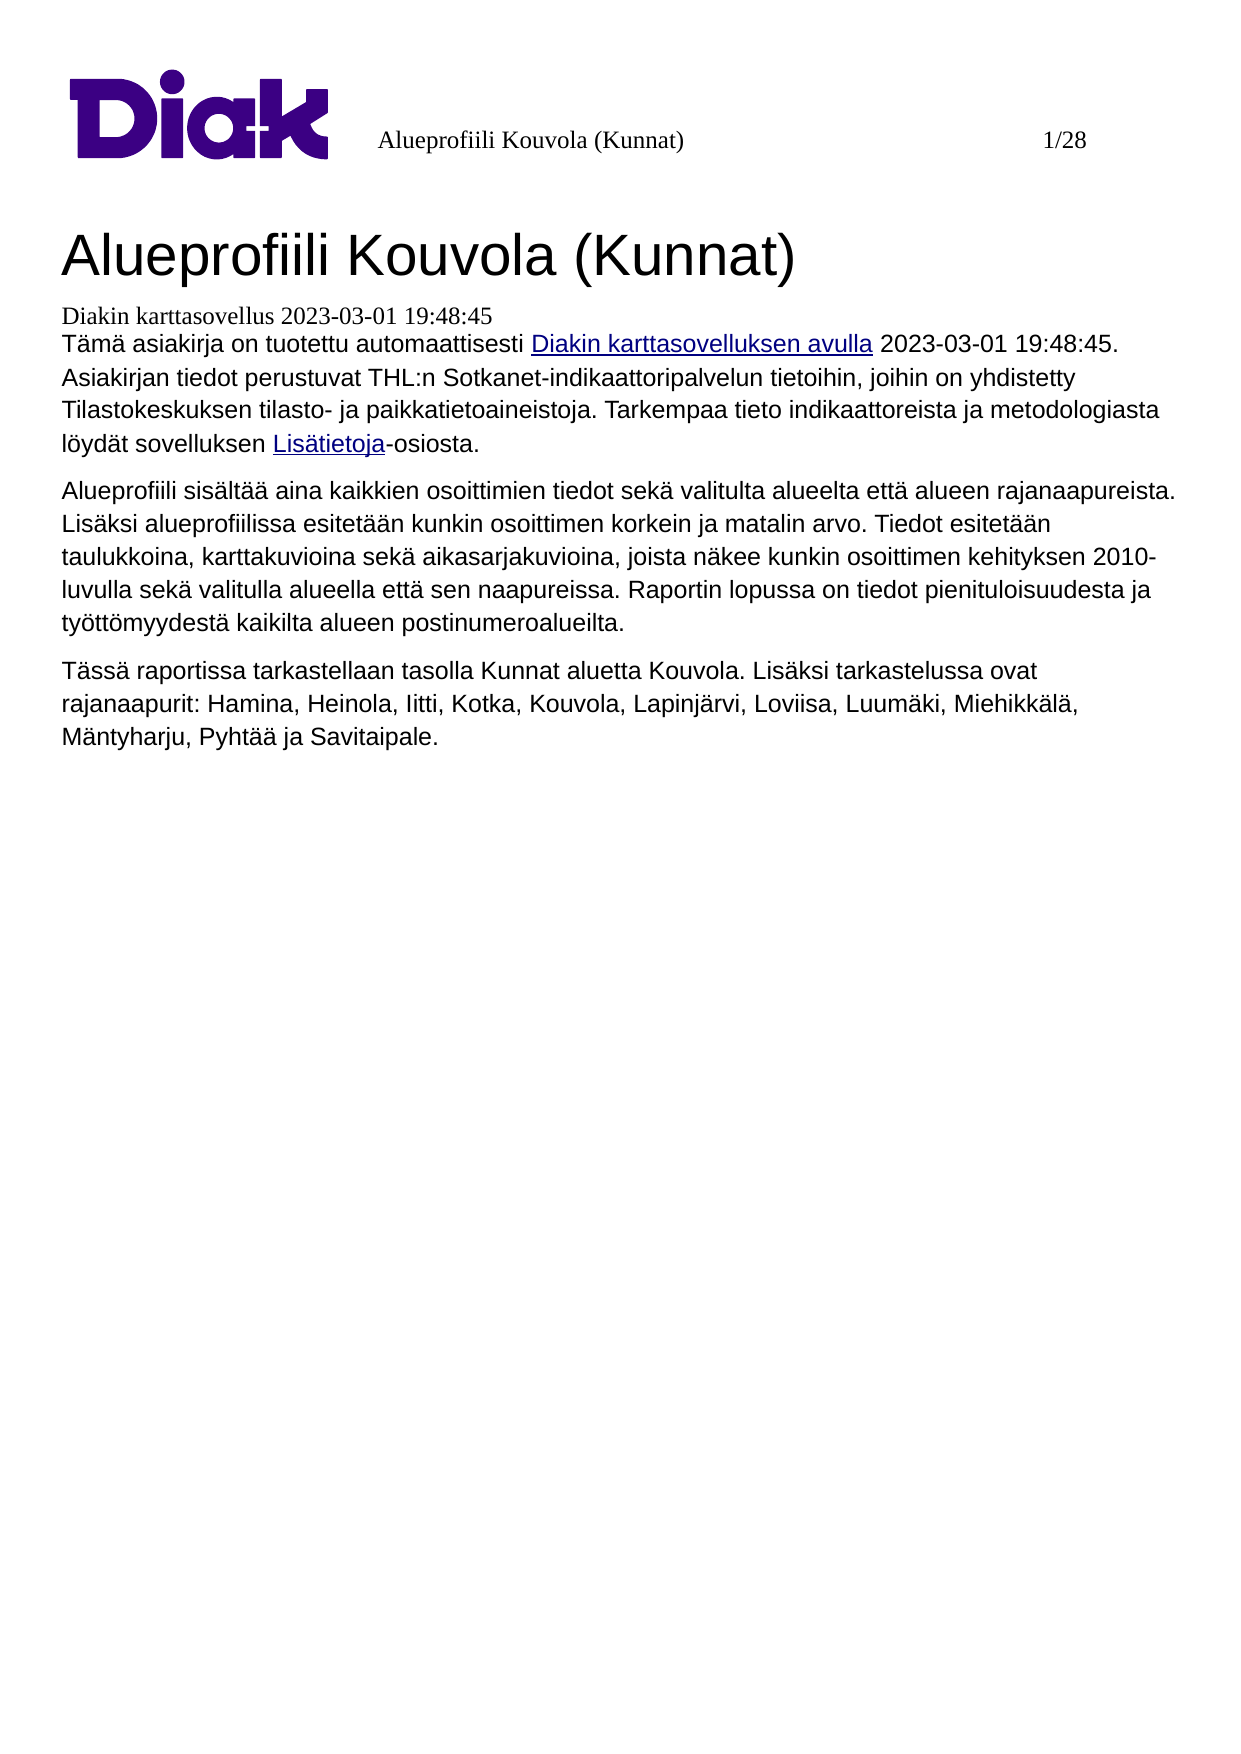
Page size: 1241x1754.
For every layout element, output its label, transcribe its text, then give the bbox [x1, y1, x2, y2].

title Alueprofiili Kouvola (Kunnat) [61, 221, 1179, 288]
text Alueprofiili sisältää aina kaikkien osoittimien tiedot sekä valitulta alueelta että alueen rajanaapureista. Lisäksi alueprofiilissa esitetään kunkin osoittimen korkein ja matalin arvo. Tiedot esitetään taulukkoina, karttakuvioina sekä aikasarjakuvioina, joista näkee kunkin osoittimen kehityksen 2010-luvulla sekä valitulla alueella että sen naapureissa. Raportin lopussa on tiedot pienituloisuudesta ja työttömyydestä kaikilta alueen postinumeroalueilta. [61, 476, 1179, 637]
text Tässä raportissa tarkastellaan tasolla Kunnat aluetta Kouvola. Lisäksi tarkastelussa ovat rajanaapurit: Hamina, Heinola, Iitti, Kotka, Kouvola, Lapinjärvi, Loviisa, Luumäki, Miehikkälä, Mäntyharju, Pyhtää ja Savitaipale. [61, 656, 1179, 751]
text Diakin karttasovellus 2023-03-01 19:48:45 [61, 301, 1179, 329]
text Tämä asiakirja on tuotettu automaattisesti Diakin karttasovelluksen avulla 2023-03-01 19:48:45. Asiakirjan tiedot perustuvat THL:n Sotkanet-indikaattoripalvelun tietoihin, joihin on yhdistetty Tilastokeskuksen tilasto- ja paikkatietoaineistoja. Tarkempaa tieto indikaattoreista ja metodologiasta löydät sovelluksen Lisätietoja-osiosta. [61, 329, 1179, 457]
